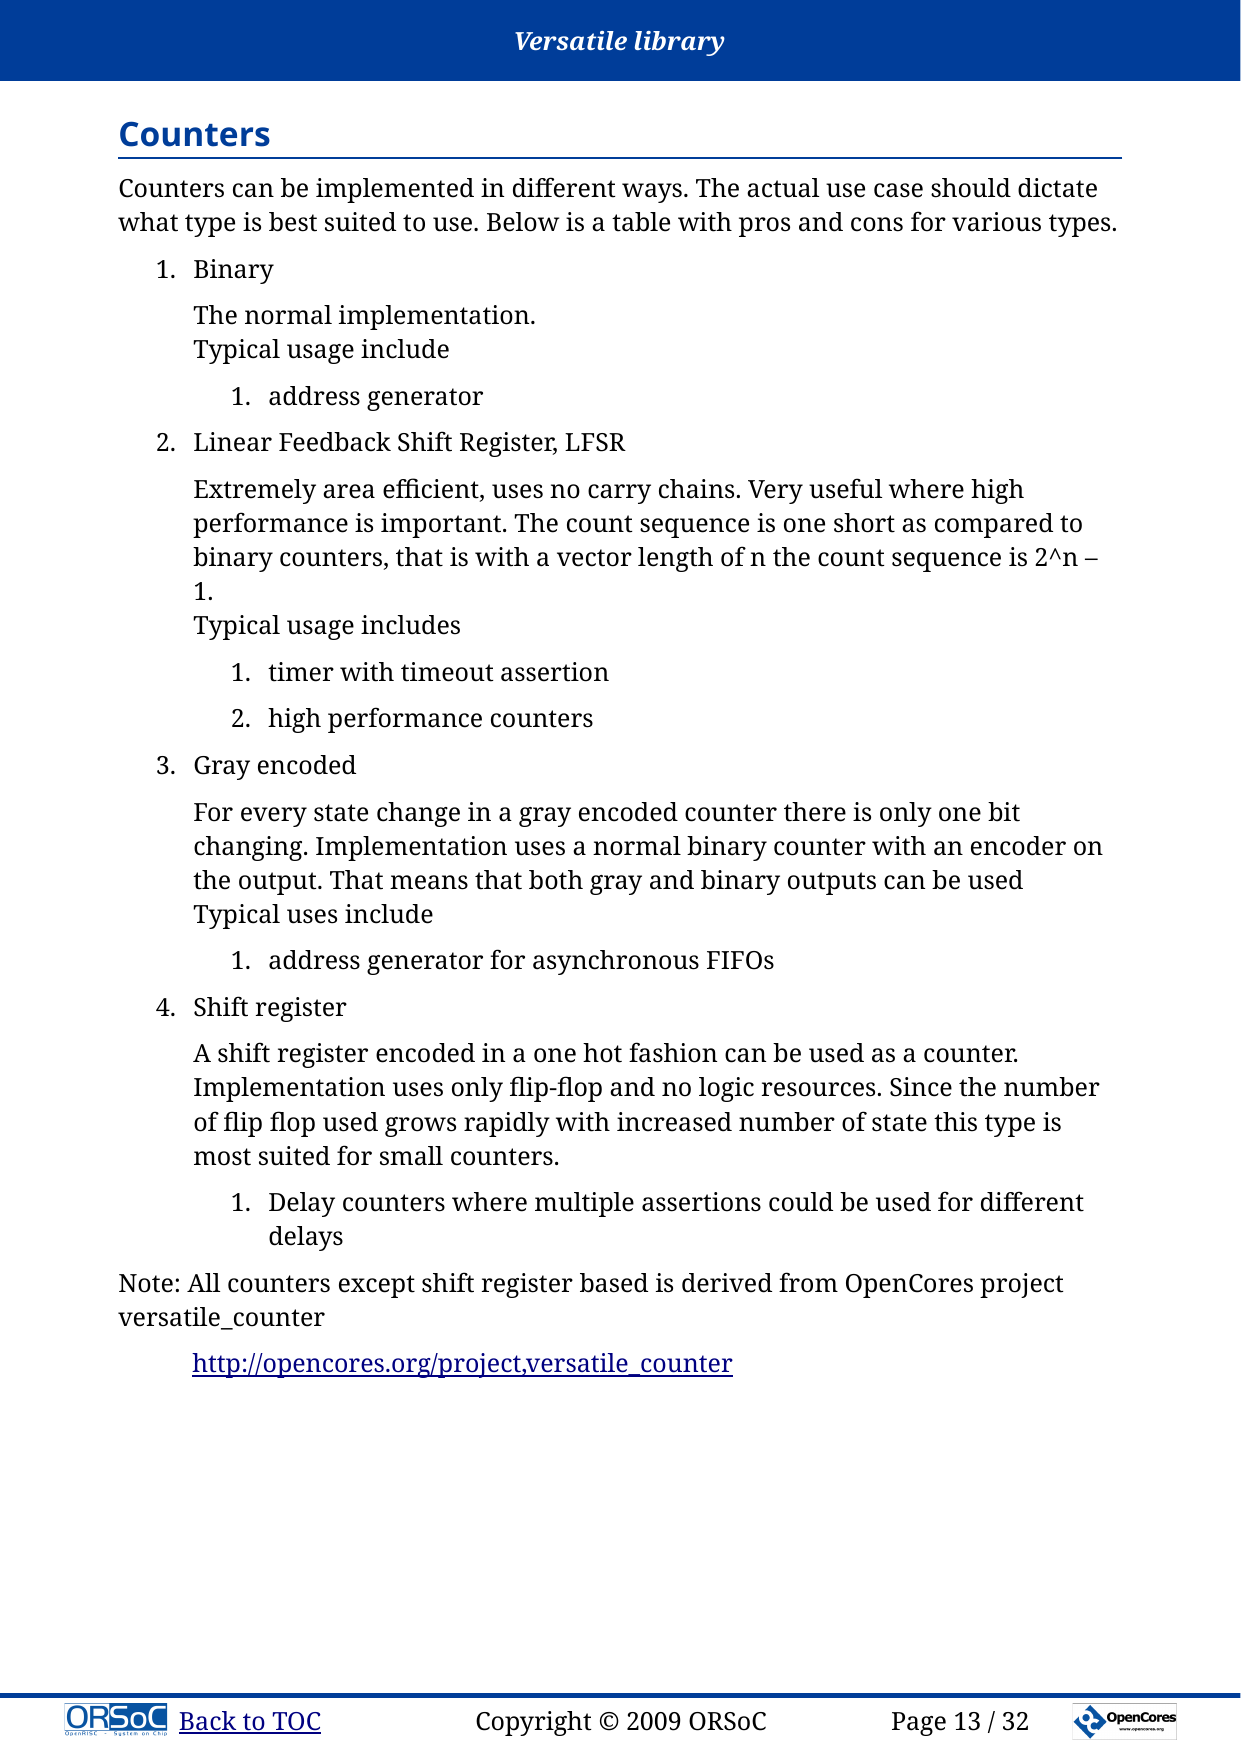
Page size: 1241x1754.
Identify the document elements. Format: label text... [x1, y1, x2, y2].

subtitle Counters [118, 111, 1122, 157]
list Shift register [156, 989, 1122, 1023]
list Gray encoded [156, 748, 1122, 782]
text http://opencores.org/project,versatile_counter [118, 1346, 1122, 1380]
picture [1072, 1703, 1177, 1740]
list Linear Feedback Shift Register, LFSR [156, 425, 1122, 459]
list Delay counters where multiple assertions could be used for different delays [231, 1185, 1122, 1253]
text Counters can be implemented in different ways. The actual use case should dictate what type is best suited to use. Below is a table with pros and cons for various types. [118, 171, 1122, 239]
list For every state change in a gray encoded counter there is only one bit changing. Implementation uses a normal binary counter with an encoder on the output. That means that both gray and binary outputs can be used Typical uses include [156, 794, 1122, 930]
list Extremely area efficient, uses no carry chains. Very useful where high performance is important. The count sequence is one short as compared to binary counters, that is with a vector length of n the count sequence is 2^n – 1. Typical usage includes [156, 472, 1122, 642]
text Note: All counters except shift register based is derived from OpenCores project versatile_counter [118, 1265, 1122, 1333]
list address generator for asynchronous FIFOs [231, 943, 1122, 977]
list timer with timeout assertion [231, 654, 1122, 688]
list Binary [156, 251, 1122, 285]
list high performance counters [231, 701, 1122, 735]
picture [64, 1703, 168, 1736]
list address generator [231, 378, 1122, 413]
list A shift register encoded in a one hot fashion can be used as a counter. Implementation uses only flip-flop and no logic resources. Since the number of flip flop used grows rapidly with increased number of state this type is most suited for small counters. [156, 1036, 1122, 1172]
list The normal implementation. Typical usage include [156, 298, 1122, 366]
